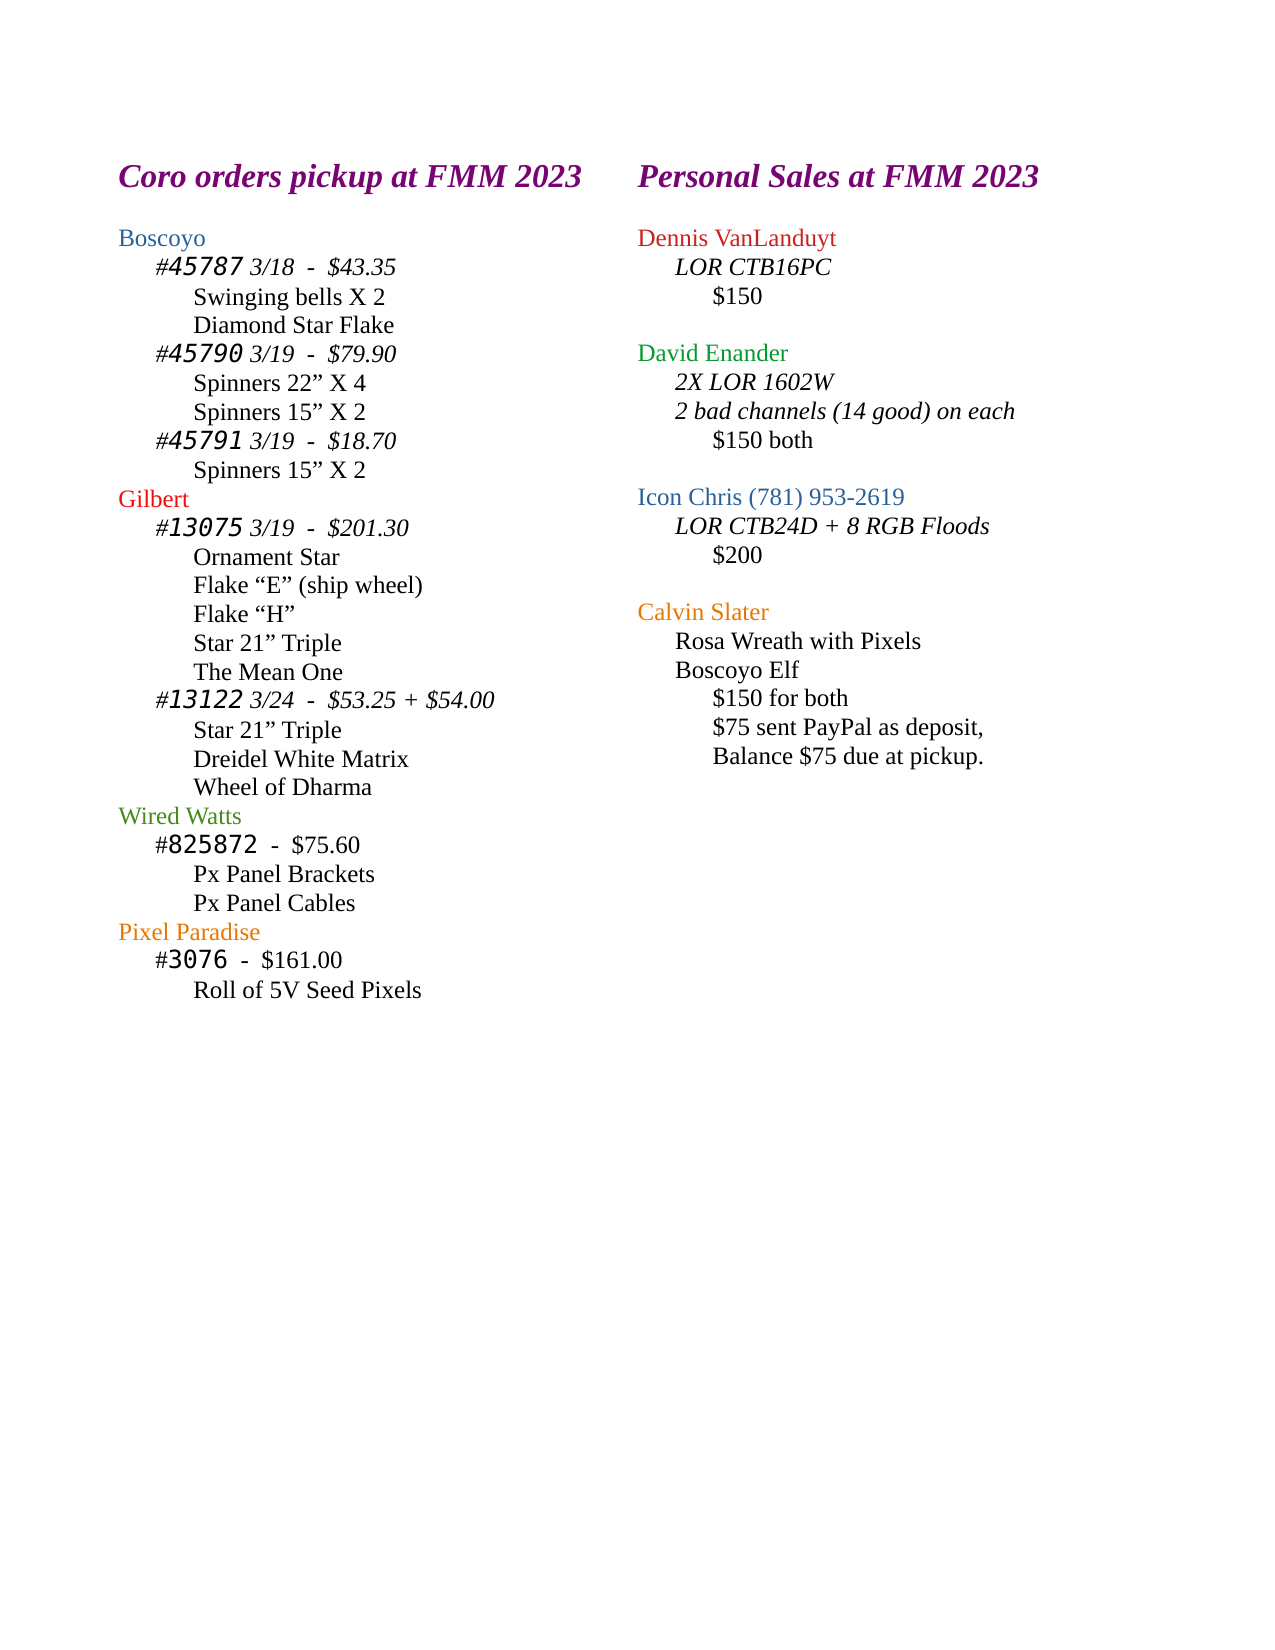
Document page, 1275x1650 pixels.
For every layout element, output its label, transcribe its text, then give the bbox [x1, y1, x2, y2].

table_cell [638, 1032, 1157, 1071]
table_header Coro orders pickup at FMM 2023 Boscoyo #45787 3/18 - $43.35 Swinging bells X 2 Diamond Star Flake #45790 3/19 - $79.90 Spinners 22” X 4 Spinners 15” X 2 #45791 3/19 - $18.70 Spinners 15” X 2 Gilbert #13075 3/19 - $201.30 Ornament Star Flake “E” (ship wheel) Flake “H” Star 21” Triple The Mean One #13122 3/24 - $53.25 + $54.00 Star 21” Triple Dreidel White Matrix Wheel of Dharma Wired Watts #825872 - $75.60 Px Panel Brackets Px Panel Cables Pixel Paradise #3076 - $161.00 Roll of 5V Seed Pixels [118, 156, 637, 1032]
table_header Personal Sales at FMM 2023 Dennis VanLanduyt LOR CTB16PC $150 David Enander 2X LOR 1602W 2 bad channels (14 good) on each $150 both Icon Chris (781) 953-2619 LOR CTB24D + 8 RGB Floods $200 Calvin Slater Rosa Wreath with Pixels Boscoyo Elf $150 for both $75 sent PayPal as deposit, Balance $75 due at pickup. [638, 156, 1157, 1032]
table_cell [118, 1032, 637, 1071]
